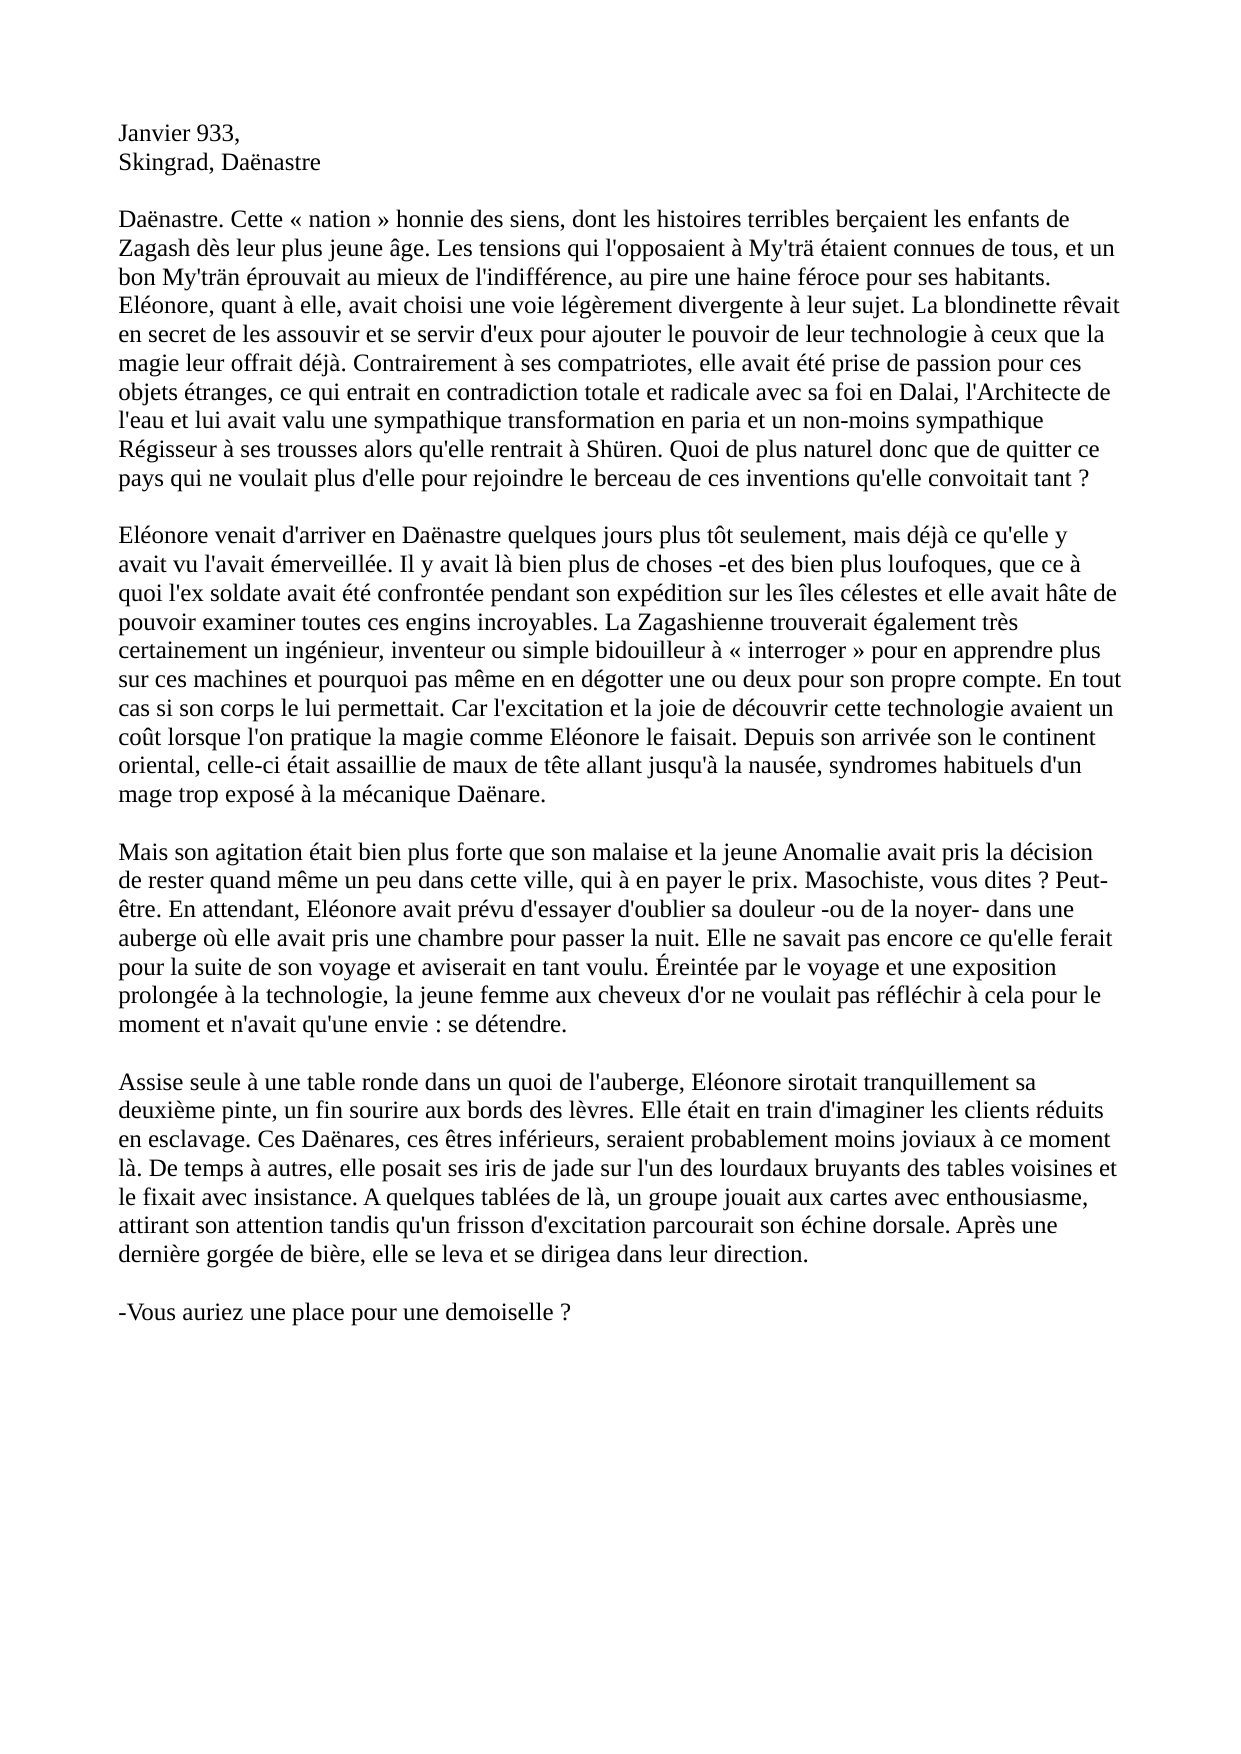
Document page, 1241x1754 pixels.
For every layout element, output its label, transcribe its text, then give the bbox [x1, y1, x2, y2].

text Skingrad, Daënastre [118, 147, 1122, 176]
text Eléonore venait d'arriver en Daënastre quelques jours plus tôt seulement, mais déjà ce qu'elle y avait vu l'avait émerveillée. Il y avait là bien plus de choses -et des bien plus loufoques, que ce à quoi l'ex soldate avait été confrontée pendant son expédition sur les îles célestes et elle avait hâte de pouvoir examiner toutes ces engins incroyables. La Zagashienne trouverait également très certainement un ingénieur, inventeur ou simple bidouilleur à « interroger » pour en apprendre plus sur ces machines et pourquoi pas même en en dégotter une ou deux pour son propre compte. En tout cas si son corps le lui permettait. Car l'excitation et la joie de découvrir cette technologie avaient un coût lorsque l'on pratique la magie comme Eléonore le faisait. Depuis son arrivée son le continent oriental, celle-ci était assaillie de maux de tête allant jusqu'à la nausée, syndromes habituels d'un mage trop exposé à la mécanique Daënare. [118, 521, 1122, 808]
text Janvier 933, [118, 118, 1122, 147]
text Mais son agitation était bien plus forte que son malaise et la jeune Anomalie avait pris la décision de rester quand même un peu dans cette ville, qui à en payer le prix. Masochiste, vous dites ? Peut-être. En attendant, Eléonore avait prévu d'essayer d'oublier sa douleur -ou de la noyer- dans une auberge où elle avait pris une chambre pour passer la nuit. Elle ne savait pas encore ce qu'elle ferait pour la suite de son voyage et aviserait en tant voulu. Éreintée par le voyage et une exposition prolongée à la technologie, la jeune femme aux cheveux d'or ne voulait pas réfléchir à cela pour le moment et n'avait qu'une envie : se détendre. [118, 837, 1122, 1038]
text -Vous auriez une place pour une demoiselle ? [118, 1297, 1122, 1326]
text Assise seule à une table ronde dans un quoi de l'auberge, Eléonore sirotait tranquillement sa deuxième pinte, un fin sourire aux bords des lèvres. Elle était en train d'imaginer les clients réduits en esclavage. Ces Daënares, ces êtres inférieurs, seraient probablement moins joviaux à ce moment là. De temps à autres, elle posait ses iris de jade sur l'un des lourdaux bruyants des tables voisines et le fixait avec insistance. A quelques tablées de là, un groupe jouait aux cartes avec enthousiasme, attirant son attention tandis qu'un frisson d'excitation parcourait son échine dorsale. Après une dernière gorgée de bière, elle se leva et se dirigea dans leur direction. [118, 1067, 1122, 1268]
text Daënastre. Cette « nation » honnie des siens, dont les histoires terribles berçaient les enfants de Zagash dès leur plus jeune âge. Les tensions qui l'opposaient à My'trä étaient connues de tous, et un bon My'trän éprouvait au mieux de l'indifférence, au pire une haine féroce pour ses habitants. Eléonore, quant à elle, avait choisi une voie légèrement divergente à leur sujet. La blondinette rêvait en secret de les assouvir et se servir d'eux pour ajouter le pouvoir de leur technologie à ceux que la magie leur offrait déjà. Contrairement à ses compatriotes, elle avait été prise de passion pour ces objets étranges, ce qui entrait en contradiction totale et radicale avec sa foi en Dalai, l'Architecte de l'eau et lui avait valu une sympathique transformation en paria et un non-moins sympathique Régisseur à ses trousses alors qu'elle rentrait à Shüren. Quoi de plus naturel donc que de quitter ce pays qui ne voulait plus d'elle pour rejoindre le berceau de ces inventions qu'elle convoitait tant ? [118, 204, 1122, 492]
